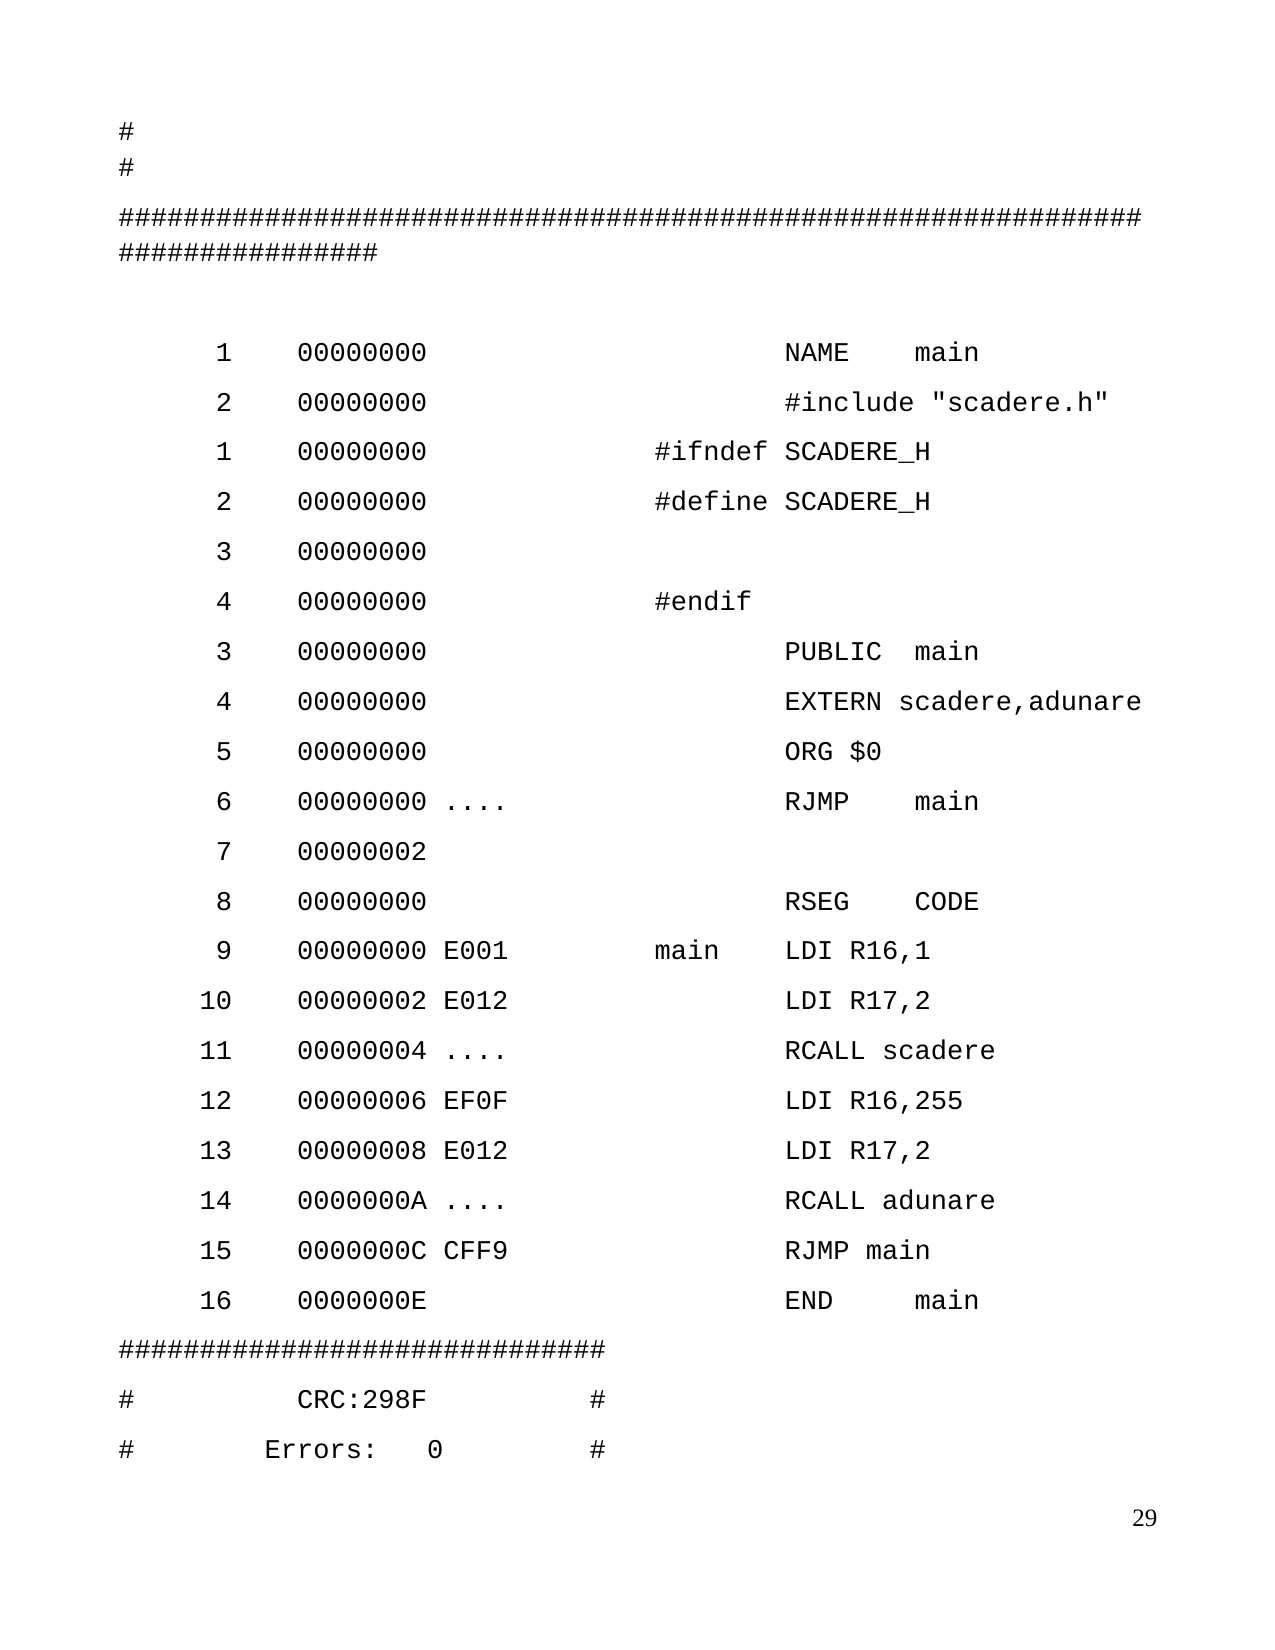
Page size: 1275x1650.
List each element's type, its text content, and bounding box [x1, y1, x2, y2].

text 7 00000002 [118, 837, 1157, 868]
text 2 00000000 #define SCADERE_H [118, 488, 1157, 519]
text # Errors: 0 # [118, 1436, 1157, 1467]
text 4 00000000 #endif [118, 588, 1157, 619]
text 2 00000000 #include "scadere.h" [118, 388, 1157, 419]
text 9 00000000 E001 main LDI R16,1 [118, 937, 1157, 968]
text ############################## [118, 1336, 1157, 1367]
text 1 00000000 NAME main [118, 338, 1157, 369]
text 5 00000000 ORG $0 [118, 738, 1157, 768]
text 3 00000000 [118, 538, 1157, 569]
text 1 00000000 #ifndef SCADERE_H [118, 438, 1157, 469]
text 14 0000000A .... RCALL adunare [118, 1187, 1157, 1217]
text 12 00000006 EF0F LDI R16,255 [118, 1087, 1157, 1118]
text 10 00000002 E012 LDI R17,2 [118, 987, 1157, 1018]
text 13 00000008 E012 LDI R17,2 [118, 1137, 1157, 1167]
text # # [118, 118, 1157, 184]
text ############################################################################### [118, 203, 1157, 269]
text 8 00000000 RSEG CODE [118, 887, 1157, 918]
text 15 0000000C CFF9 RJMP main [118, 1237, 1157, 1267]
text # CRC:298F # [118, 1386, 1157, 1417]
text 6 00000000 .... RJMP main [118, 787, 1157, 818]
text 16 0000000E END main [118, 1286, 1157, 1317]
text 3 00000000 PUBLIC main [118, 638, 1157, 668]
text 11 00000004 .... RCALL scadere [118, 1037, 1157, 1068]
text 4 00000000 EXTERN scadere,adunare [118, 688, 1157, 718]
